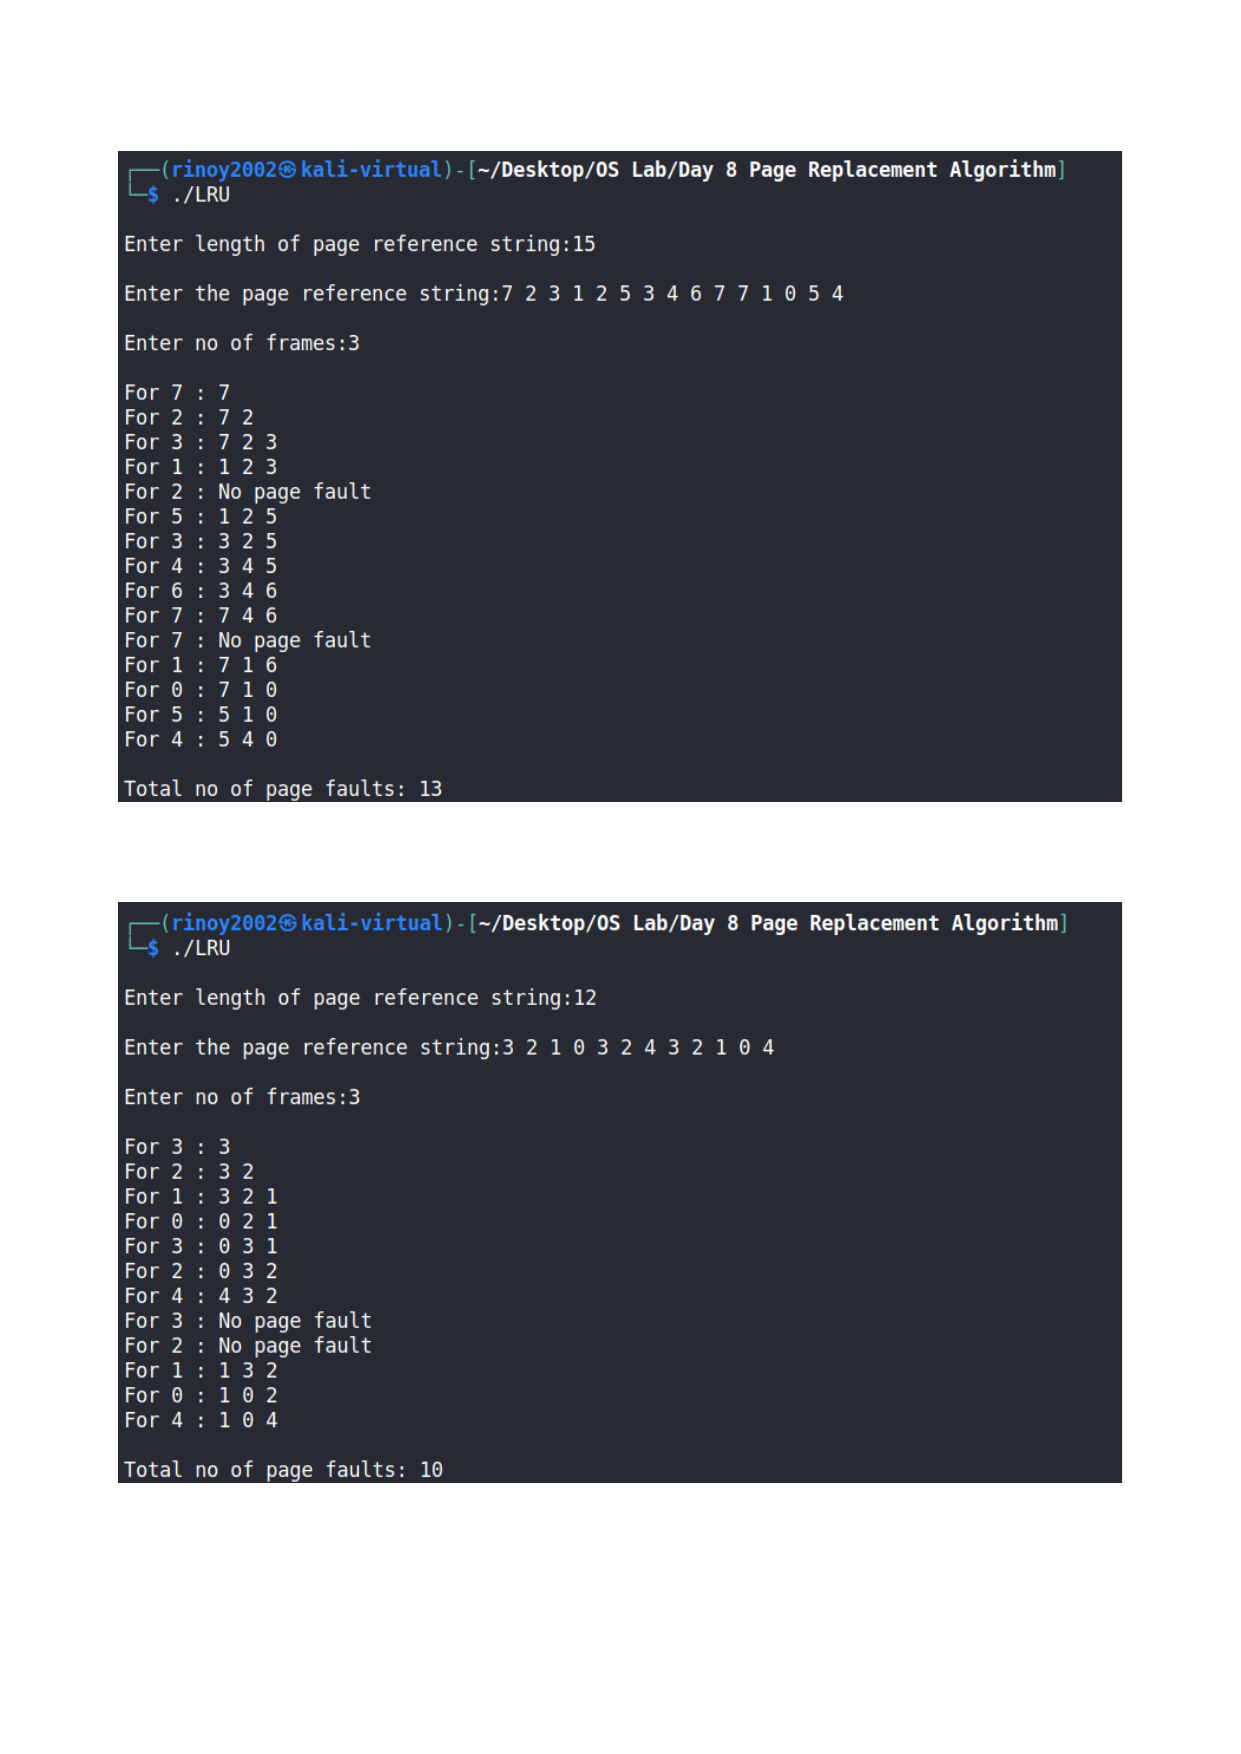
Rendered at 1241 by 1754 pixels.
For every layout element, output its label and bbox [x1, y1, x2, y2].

picture [118, 902, 1123, 1483]
picture [118, 151, 1123, 802]
